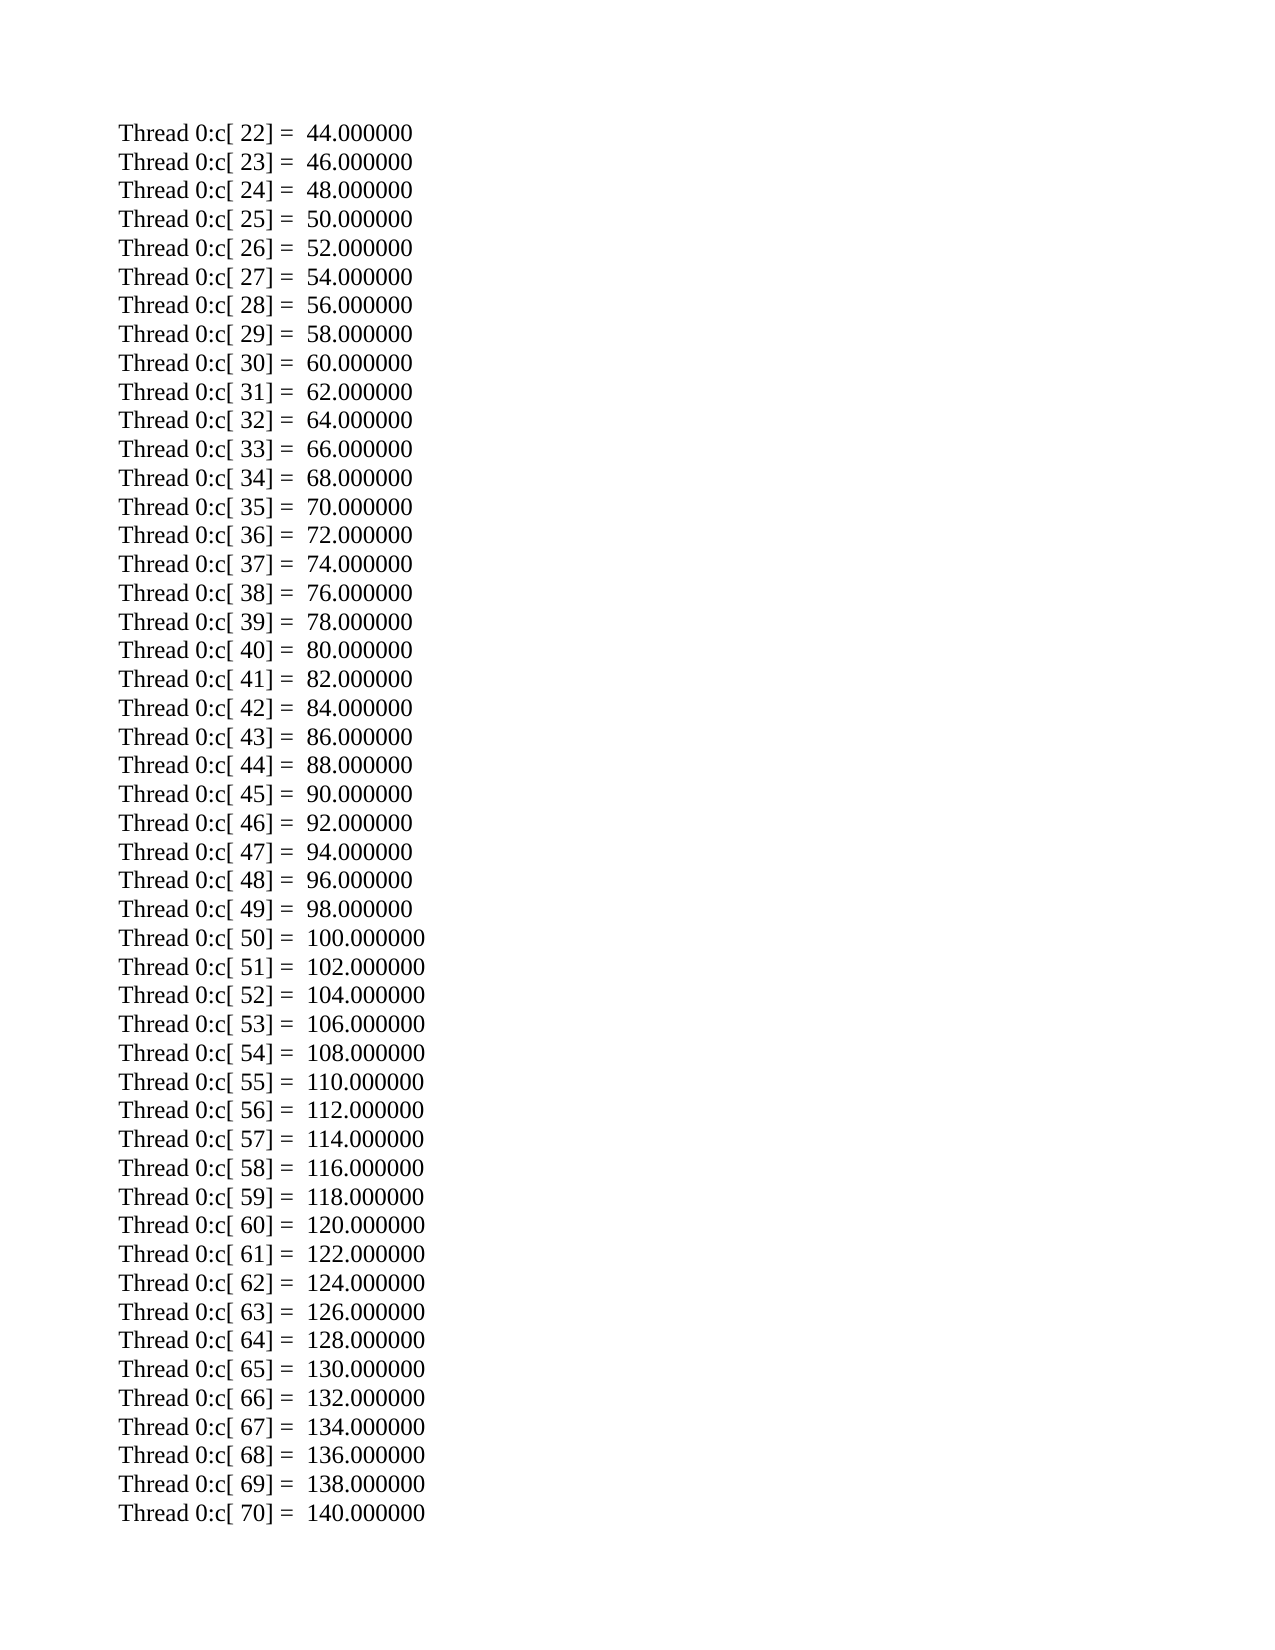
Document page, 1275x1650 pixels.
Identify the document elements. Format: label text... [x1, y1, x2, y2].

text Thread 0:c[ 39] = 78.000000 [118, 607, 1157, 636]
text Thread 0:c[ 26] = 52.000000 [118, 233, 1157, 262]
text Thread 0:c[ 33] = 66.000000 [118, 434, 1157, 463]
text Thread 0:c[ 69] = 138.000000 [118, 1469, 1157, 1498]
text Thread 0:c[ 34] = 68.000000 [118, 463, 1157, 492]
text Thread 0:c[ 46] = 92.000000 [118, 808, 1157, 837]
text Thread 0:c[ 51] = 102.000000 [118, 952, 1157, 981]
text Thread 0:c[ 28] = 56.000000 [118, 291, 1157, 319]
text Thread 0:c[ 27] = 54.000000 [118, 262, 1157, 291]
text Thread 0:c[ 24] = 48.000000 [118, 176, 1157, 204]
text Thread 0:c[ 54] = 108.000000 [118, 1038, 1157, 1067]
text Thread 0:c[ 65] = 130.000000 [118, 1354, 1157, 1383]
text Thread 0:c[ 42] = 84.000000 [118, 693, 1157, 722]
text Thread 0:c[ 30] = 60.000000 [118, 348, 1157, 377]
text Thread 0:c[ 58] = 116.000000 [118, 1153, 1157, 1182]
text Thread 0:c[ 59] = 118.000000 [118, 1182, 1157, 1211]
text Thread 0:c[ 29] = 58.000000 [118, 319, 1157, 348]
text Thread 0:c[ 67] = 134.000000 [118, 1412, 1157, 1441]
text Thread 0:c[ 35] = 70.000000 [118, 492, 1157, 521]
text Thread 0:c[ 68] = 136.000000 [118, 1441, 1157, 1469]
text Thread 0:c[ 25] = 50.000000 [118, 204, 1157, 233]
text Thread 0:c[ 32] = 64.000000 [118, 406, 1157, 434]
text Thread 0:c[ 38] = 76.000000 [118, 578, 1157, 607]
text Thread 0:c[ 43] = 86.000000 [118, 722, 1157, 751]
text Thread 0:c[ 23] = 46.000000 [118, 147, 1157, 176]
text Thread 0:c[ 70] = 140.000000 [118, 1498, 1157, 1527]
text Thread 0:c[ 64] = 128.000000 [118, 1326, 1157, 1354]
text Thread 0:c[ 41] = 82.000000 [118, 664, 1157, 693]
text Thread 0:c[ 55] = 110.000000 [118, 1067, 1157, 1096]
text Thread 0:c[ 44] = 88.000000 [118, 751, 1157, 779]
text Thread 0:c[ 60] = 120.000000 [118, 1211, 1157, 1239]
text Thread 0:c[ 50] = 100.000000 [118, 923, 1157, 952]
text Thread 0:c[ 22] = 44.000000 [118, 118, 1157, 147]
text Thread 0:c[ 37] = 74.000000 [118, 549, 1157, 578]
text Thread 0:c[ 61] = 122.000000 [118, 1239, 1157, 1268]
text Thread 0:c[ 56] = 112.000000 [118, 1096, 1157, 1124]
text Thread 0:c[ 48] = 96.000000 [118, 866, 1157, 894]
text Thread 0:c[ 36] = 72.000000 [118, 521, 1157, 549]
text Thread 0:c[ 62] = 124.000000 [118, 1268, 1157, 1297]
text Thread 0:c[ 40] = 80.000000 [118, 636, 1157, 664]
text Thread 0:c[ 31] = 62.000000 [118, 377, 1157, 406]
text Thread 0:c[ 45] = 90.000000 [118, 779, 1157, 808]
text Thread 0:c[ 52] = 104.000000 [118, 981, 1157, 1009]
text Thread 0:c[ 63] = 126.000000 [118, 1297, 1157, 1326]
text Thread 0:c[ 66] = 132.000000 [118, 1383, 1157, 1412]
text Thread 0:c[ 49] = 98.000000 [118, 894, 1157, 923]
text Thread 0:c[ 53] = 106.000000 [118, 1009, 1157, 1038]
text Thread 0:c[ 47] = 94.000000 [118, 837, 1157, 866]
text Thread 0:c[ 57] = 114.000000 [118, 1124, 1157, 1153]
